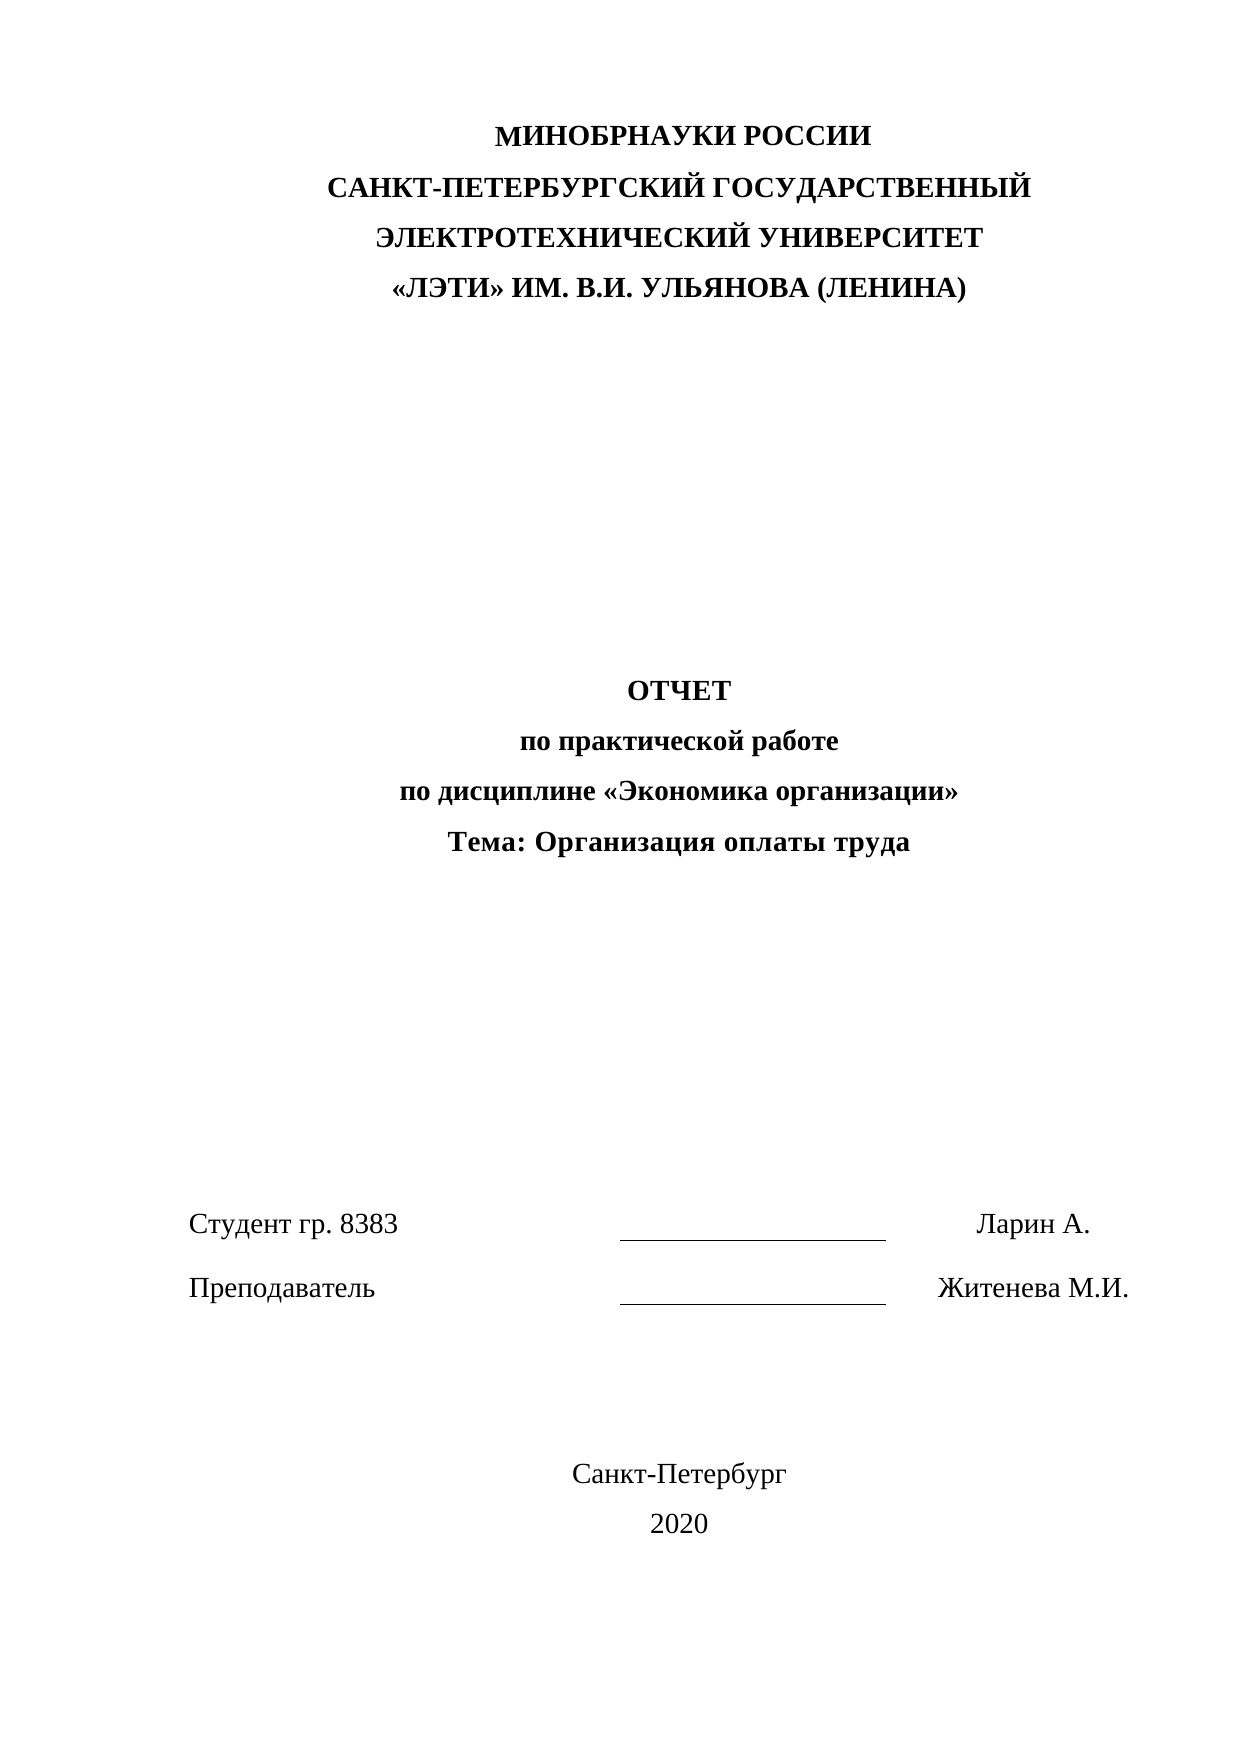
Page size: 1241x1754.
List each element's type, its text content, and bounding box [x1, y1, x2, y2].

table_cell Преподаватель [177, 1240, 620, 1304]
text Санкт-Петербургский государственный [177, 170, 1181, 203]
table_header Студент гр. 8383 [177, 1176, 620, 1240]
text 2020 [177, 1506, 1181, 1540]
table_header [620, 1176, 886, 1240]
text Санкт-Петербург [177, 1456, 1181, 1489]
text «ЛЭТИ» им. В.И. Ульянова (Ленина) [177, 270, 1181, 304]
text по дисциплине «Экономика организации» [177, 773, 1181, 807]
table_cell Житенева М.И. [886, 1240, 1181, 1304]
text МИНОБРНАУКИ РОССИИ [251, 118, 1181, 153]
text отчет [177, 673, 1181, 706]
table_cell [620, 1241, 886, 1304]
text электротехнический университет [177, 220, 1181, 254]
text по практической работе [177, 723, 1181, 757]
text Тема: Организация оплаты труда [177, 824, 1181, 857]
table_header Ларин А. [886, 1176, 1181, 1240]
